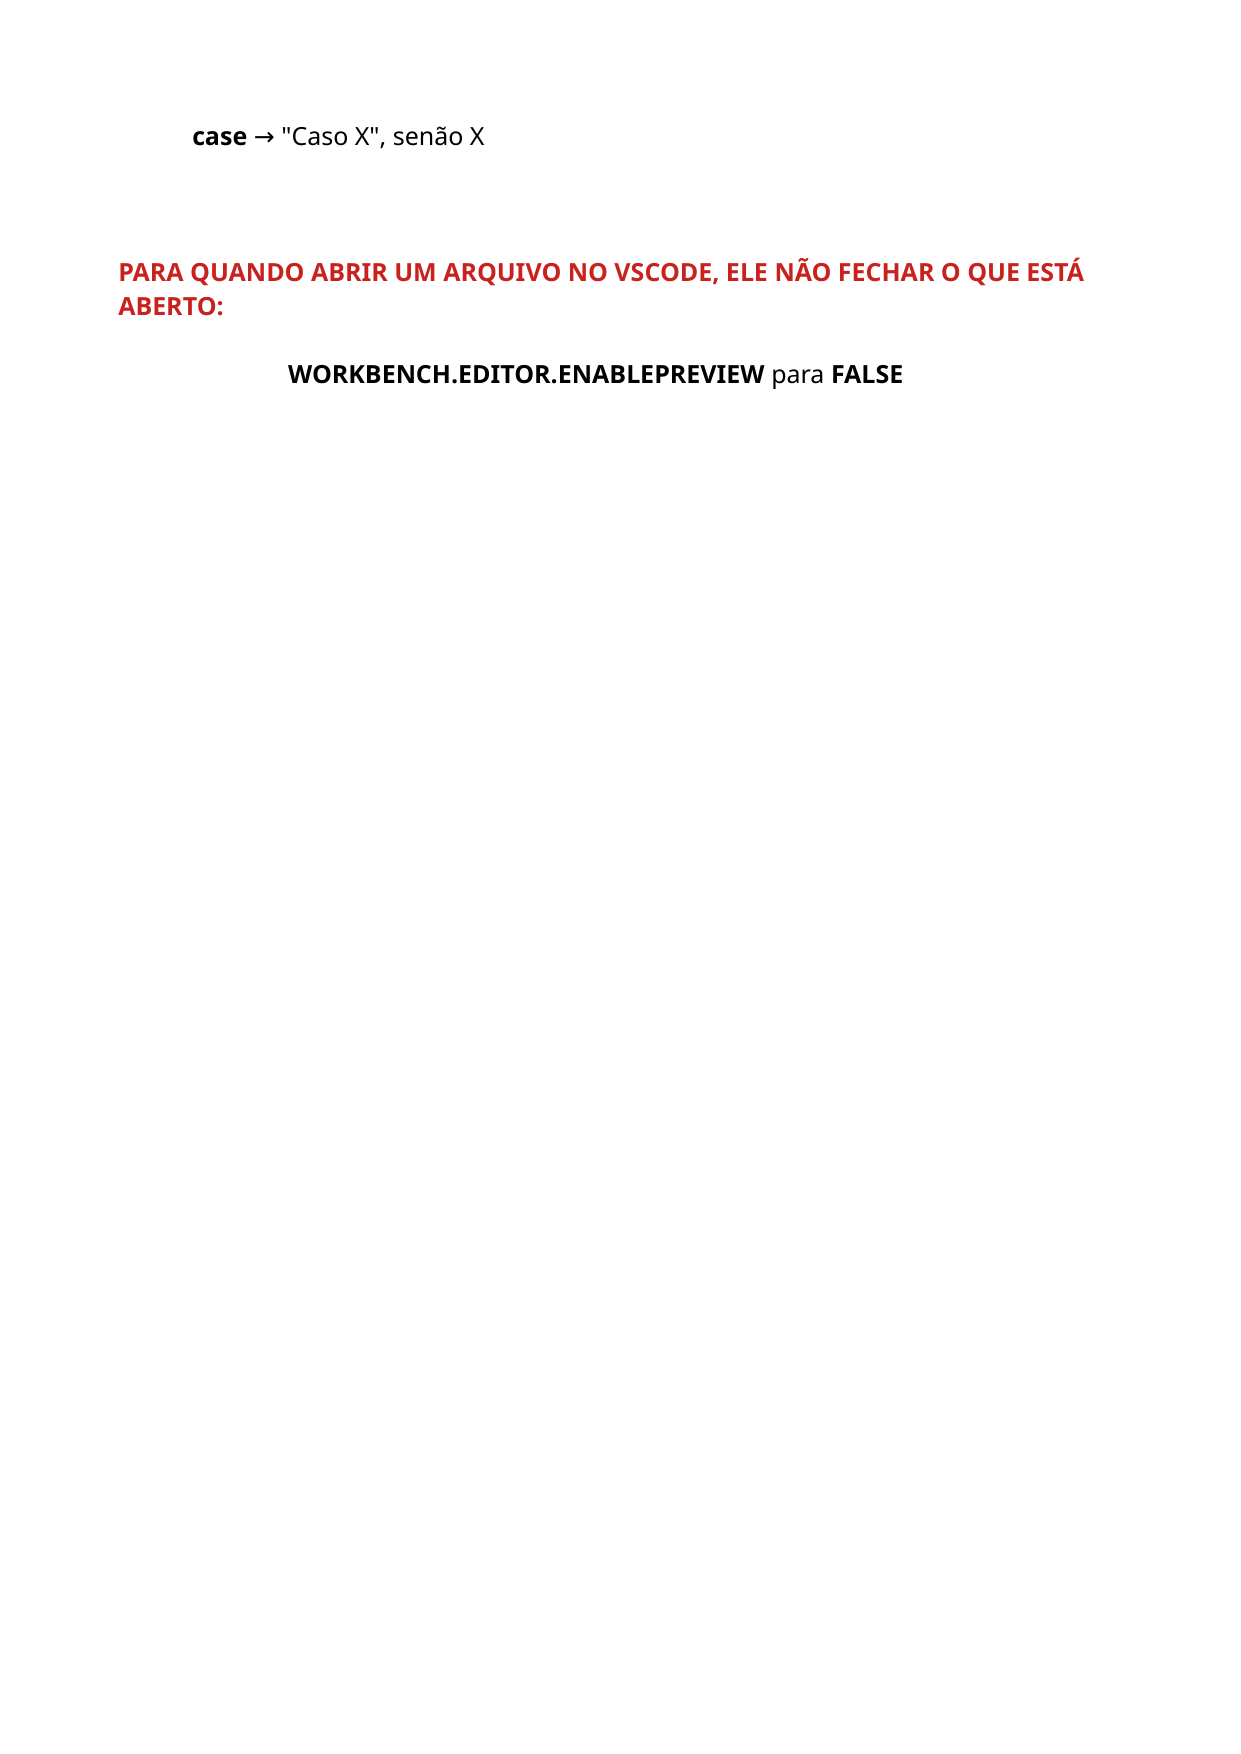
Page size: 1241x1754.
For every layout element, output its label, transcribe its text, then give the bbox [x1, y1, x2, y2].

text PARA QUANDO ABRIR UM ARQUIVO NO VSCODE, ELE NÃO FECHAR O QUE ESTÁ ABERTO: [118, 254, 1122, 322]
text WORKBENCH.EDITOR.ENABLEPREVIEW para FALSE [118, 357, 1122, 391]
text case → "Caso X", senão X [118, 118, 1122, 152]
